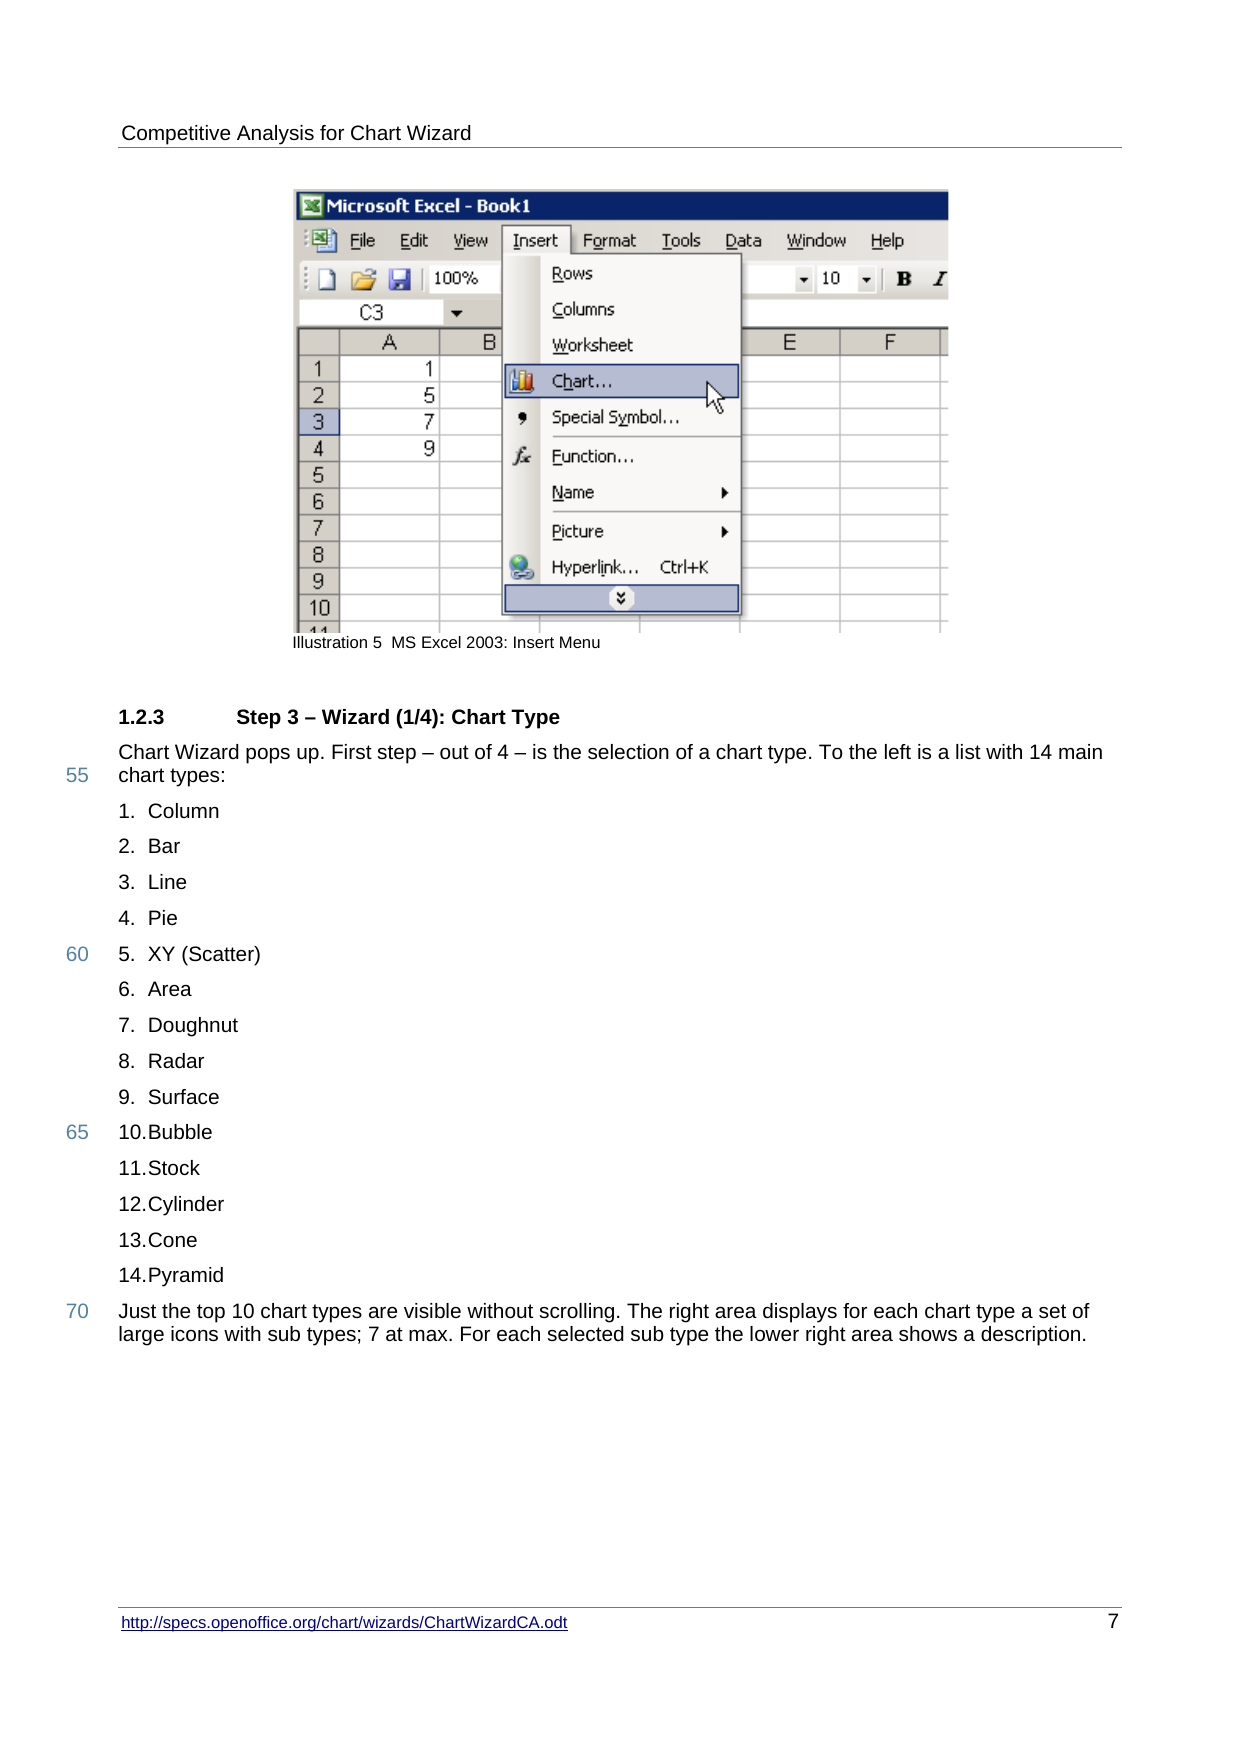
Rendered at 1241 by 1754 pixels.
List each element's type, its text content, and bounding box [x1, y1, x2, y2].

list Doughnut [118, 1014, 1122, 1037]
list Column [118, 799, 1122, 823]
list Pyramid [118, 1264, 1122, 1287]
list Stock [118, 1157, 1122, 1180]
list Bar [118, 835, 1122, 858]
list Pie [118, 907, 1122, 930]
list Surface [118, 1085, 1122, 1108]
list XY (Scatter) [118, 942, 1122, 966]
text Just the top 10 chart types are visible without scrolling. The right area displays for each chart type a set of large icons with sub types; 7 at max. For each selected sub type the lower right area shows a description. [118, 1299, 1122, 1369]
picture [292, 189, 949, 633]
list Cylinder [118, 1192, 1122, 1216]
list Bubble [118, 1121, 1122, 1144]
list Area [118, 978, 1122, 1001]
list Cone [118, 1228, 1122, 1251]
text Illustration 5 MS Excel 2003: Insert Menu [292, 633, 948, 652]
subtitle Step 3 – Wizard (1/4): Chart Type [118, 705, 1122, 729]
text Chart Wizard pops up. First step – out of 4 – is the selection of a chart type. To the left is a list with 14 main chart types: [118, 740, 1122, 787]
list Line [118, 871, 1122, 894]
list Radar [118, 1049, 1122, 1073]
